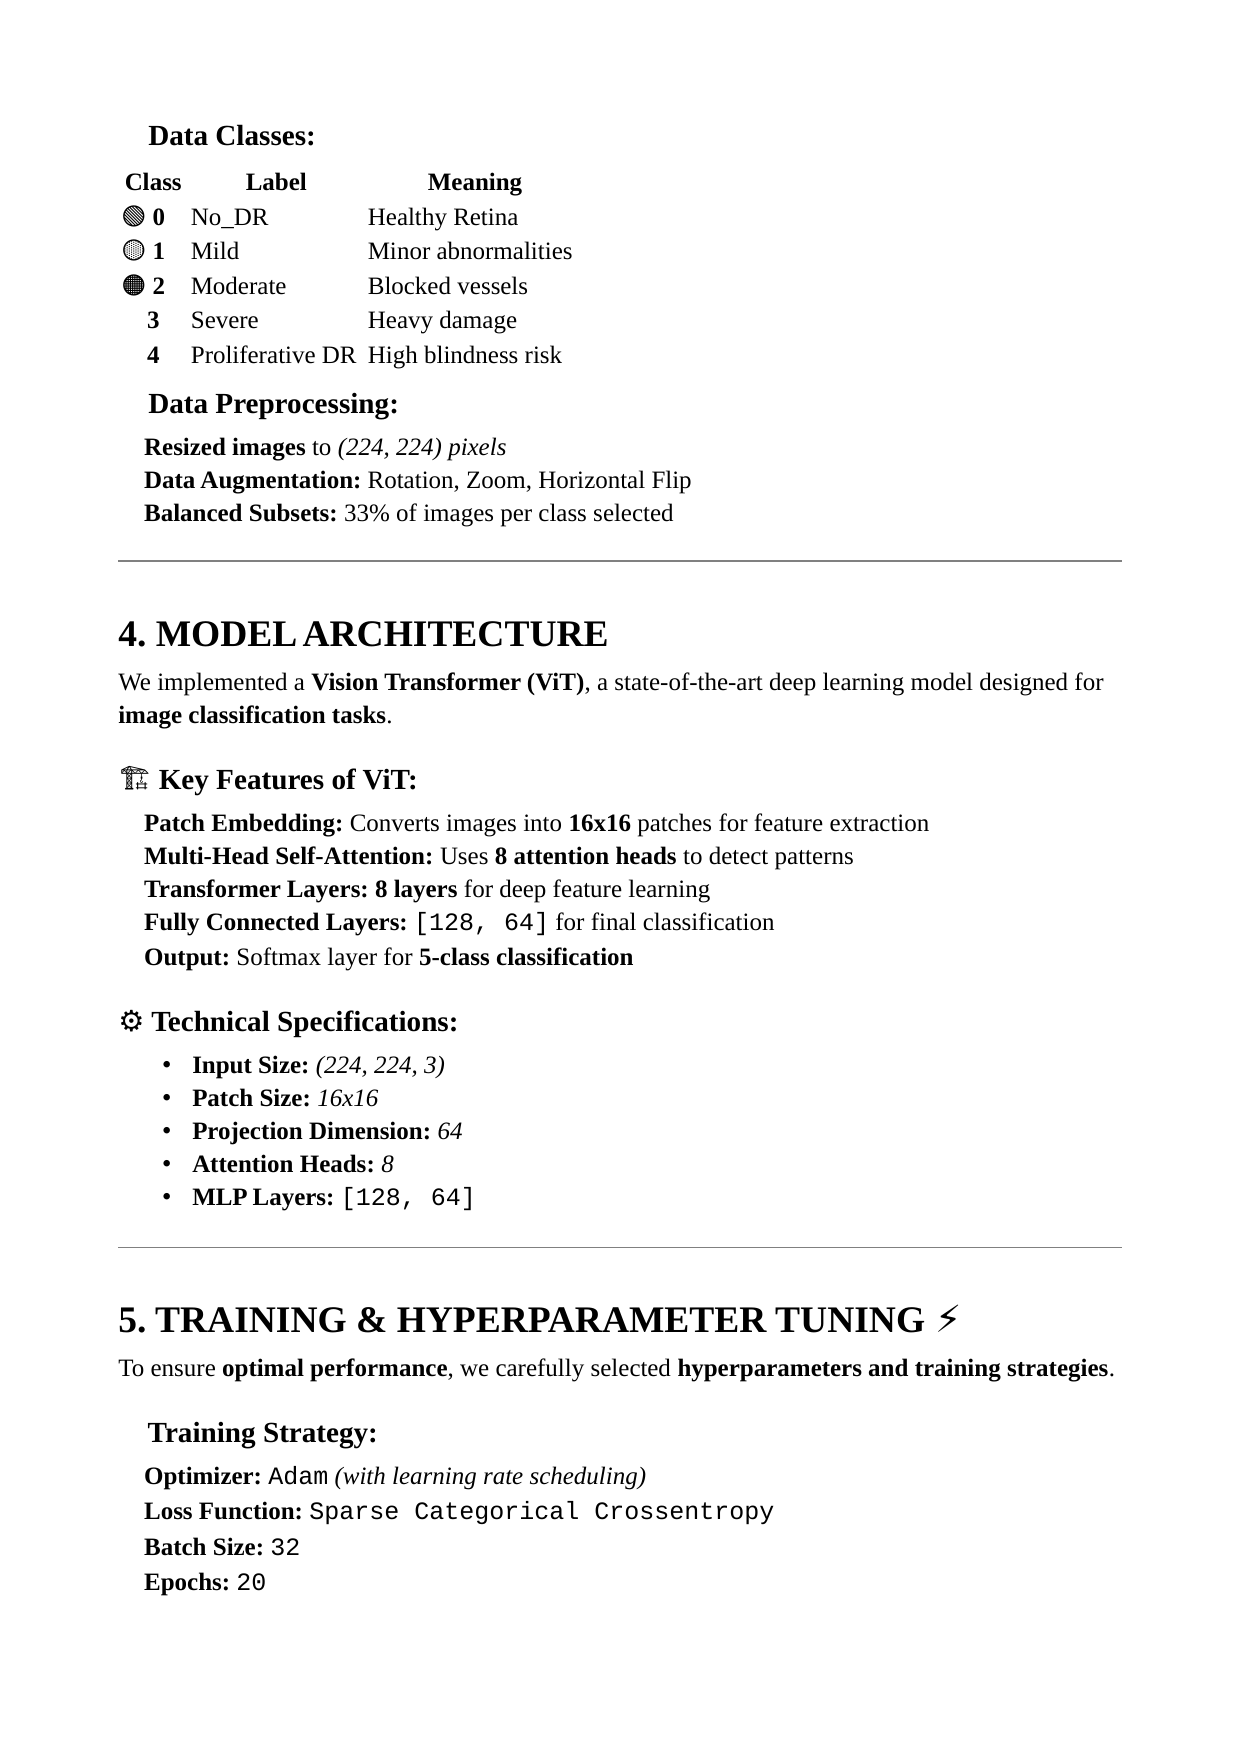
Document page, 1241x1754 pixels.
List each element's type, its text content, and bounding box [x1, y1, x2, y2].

text We implemented a Vision Transformer (ViT), a state-of-the-art deep learning model designed for image classification tasks. [118, 667, 1122, 728]
table_header Class [118, 164, 188, 199]
list MLP Layers: [128, 64] [162, 1182, 1122, 1213]
text ✅ Resized images to (224, 224) pixels ✅ Data Augmentation: Rotation, Zoom, Horizontal Flip ✅ Balanced Subsets: 33% of images per class selected [118, 432, 1122, 527]
table_cell 🟠 2 [118, 268, 188, 302]
table_cell Heavy damage [365, 303, 585, 337]
table_header Meaning [365, 164, 585, 199]
table_cell No_DR [188, 199, 365, 233]
table_cell Healthy Retina [365, 199, 585, 233]
table_cell Severe [188, 303, 365, 337]
table_cell Minor abnormalities [365, 233, 585, 268]
list Input Size: (224, 224, 3) [162, 1050, 1122, 1079]
subtitle 🏗 Key Features of ViT: [118, 762, 1122, 795]
table_cell 🟢 0 [118, 199, 188, 233]
table_cell 🔥 4 [118, 337, 188, 372]
subtitle 🔢 Data Classes: [118, 118, 1122, 152]
table_cell High blindness risk [365, 337, 585, 372]
table_cell Proliferative DR [188, 337, 365, 372]
subtitle ⚙️ Technical Specifications: [118, 1004, 1122, 1038]
subtitle 5. TRAINING & HYPERPARAMETER TUNING ⚡ [118, 1297, 1122, 1341]
subtitle 🔄 Data Preprocessing: [118, 386, 1122, 420]
table_cell 🔴 3 [118, 303, 188, 337]
text To ensure optimal performance, we carefully selected hyperparameters and training strategies. [118, 1353, 1122, 1382]
subtitle 4. MODEL ARCHITECTURE 🧠 [118, 611, 1122, 654]
list Projection Dimension: 64 [162, 1116, 1122, 1145]
table_header Label [188, 164, 365, 199]
table_cell 🟡 1 [118, 233, 188, 268]
subtitle 🎯 Training Strategy: [118, 1415, 1122, 1449]
list Patch Size: 16x16 [162, 1083, 1122, 1112]
list Attention Heads: 8 [162, 1149, 1122, 1178]
table_cell Mild [188, 233, 365, 268]
table_cell Moderate [188, 268, 365, 302]
text 📌 Patch Embedding: Converts images into 16x16 patches for feature extraction 📌 Multi-Head Self-Attention: Uses 8 attention heads to detect patterns 📌 Transformer Layers: 8 layers for deep feature learning 📌 Fully Connected Layers: [128, 64] for final classification 📌 Output: Softmax layer for 5-class classification [118, 808, 1122, 971]
table_cell Blocked vessels [365, 268, 585, 302]
text 🔹 Optimizer: Adam (with learning rate scheduling) 🔹 Loss Function: Sparse Categorical Crossentropy 🔹 Batch Size: 32 🔹 Epochs: 20 [118, 1461, 1122, 1597]
